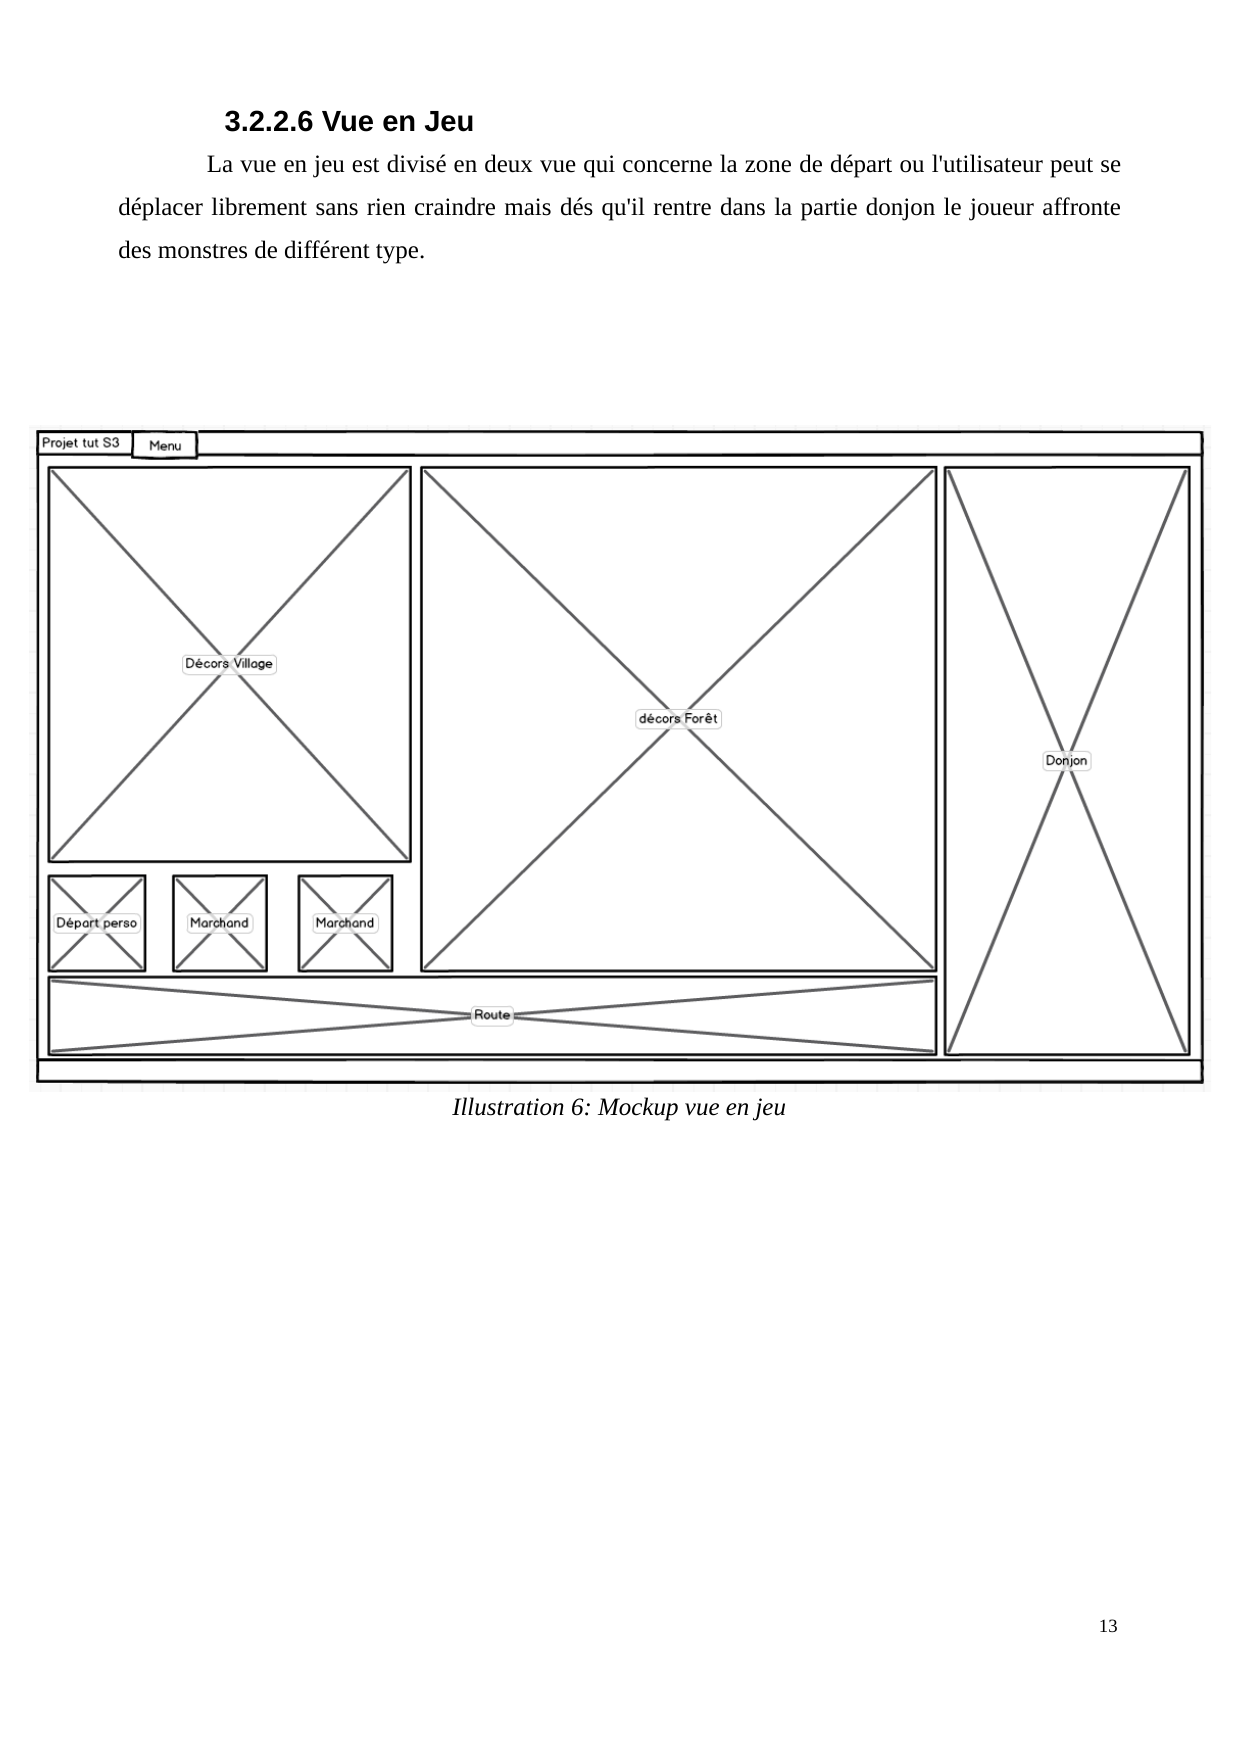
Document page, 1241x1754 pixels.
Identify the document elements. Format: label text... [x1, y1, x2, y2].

subtitle Vue en Jeu [224, 104, 1122, 137]
text La vue en jeu est divisé en deux vue qui concerne la zone de départ ou l'utilisateur peut se déplacer librement sans rien craindre mais dés qu'il rentre dans la partie donjon le joueur affronte des monstres de différent type. [118, 149, 1122, 264]
text Illustration 6: Mockup vue en jeu [29, 1092, 1211, 1121]
picture [29, 425, 1212, 1092]
